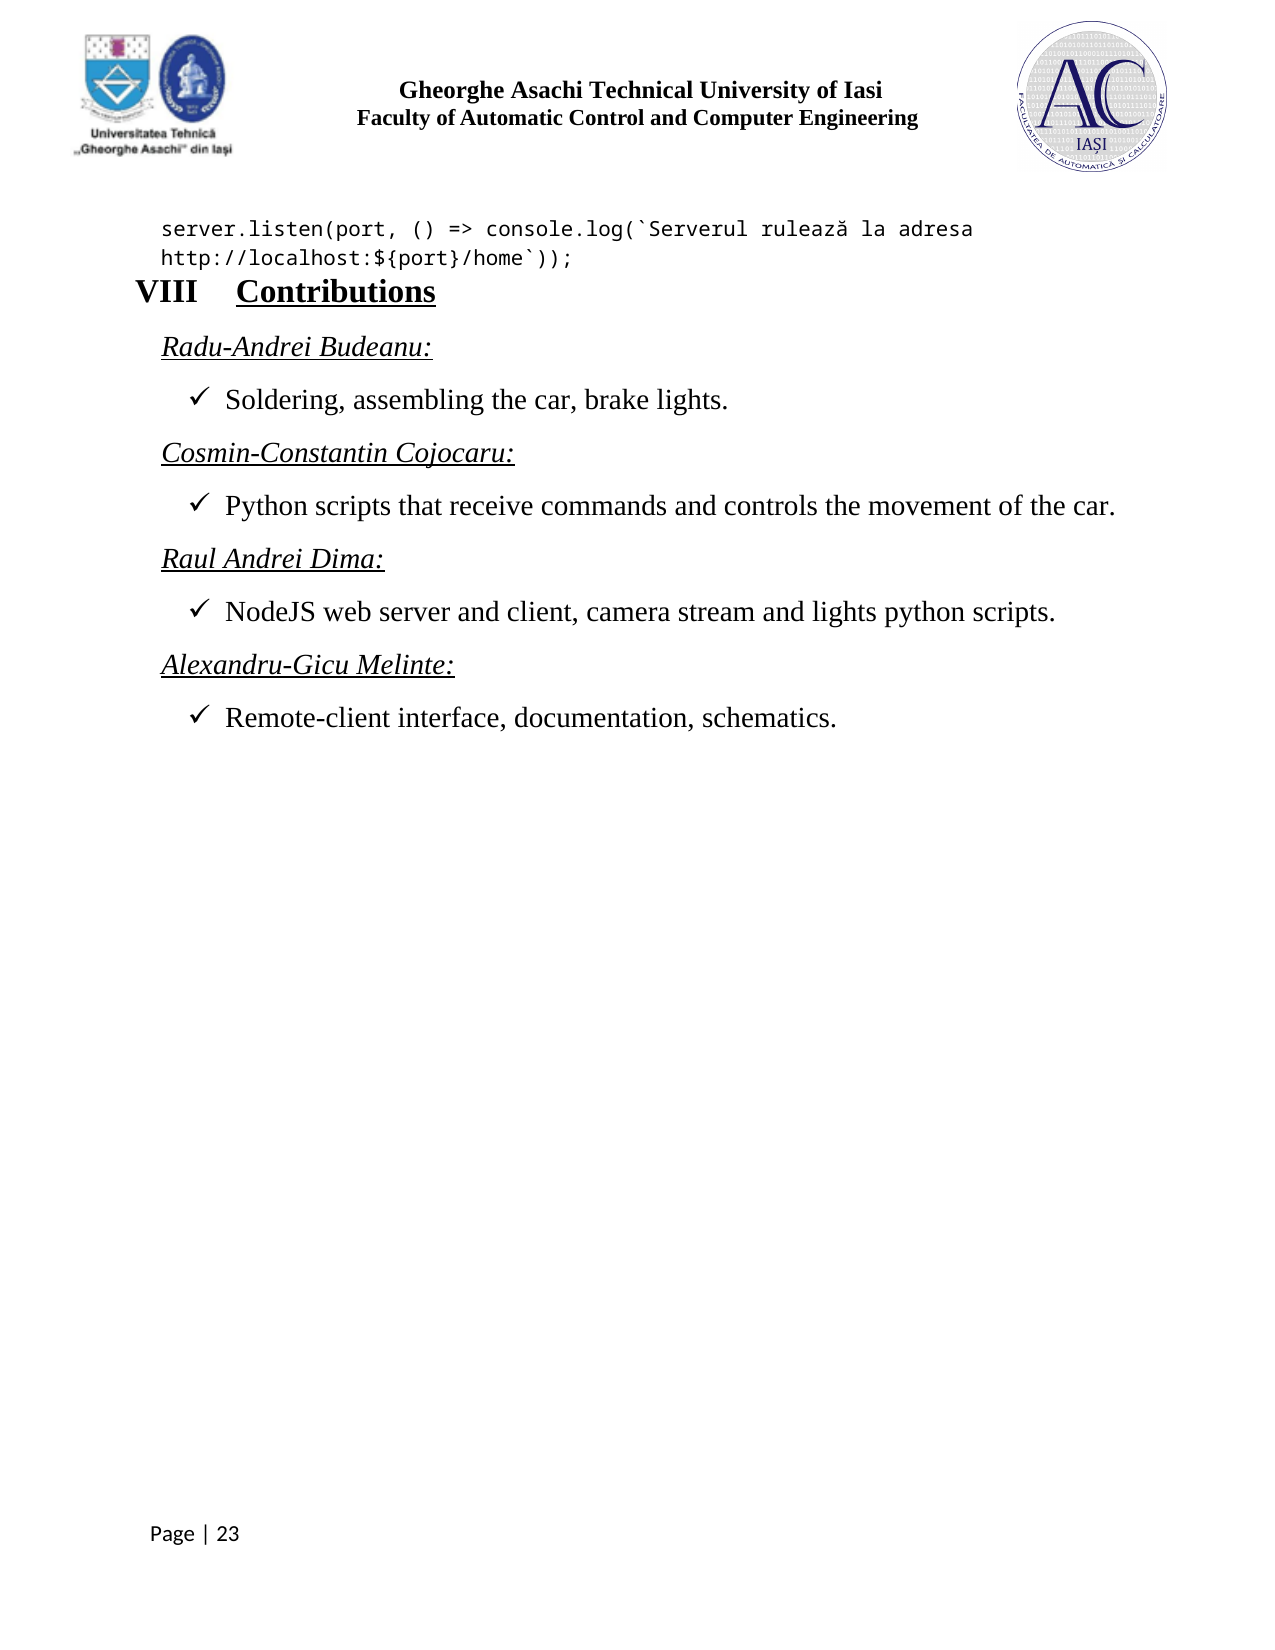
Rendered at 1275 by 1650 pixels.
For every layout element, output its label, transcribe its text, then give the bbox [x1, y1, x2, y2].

list NodeJS web server and client, camera stream and lights python scripts. [187, 594, 1125, 627]
list Contributions [198, 271, 1125, 310]
picture [1017, 21, 1167, 172]
list Python scripts that receive commands and controls the movement of the car. [187, 488, 1125, 522]
text Raul Andrei Dima: [161, 541, 1125, 574]
list Soldering, assembling the car, brake lights. [187, 382, 1125, 416]
list Remote-client interface, documentation, schematics. [187, 700, 1125, 733]
picture [48, 22, 261, 173]
text Radu-Andrei Budeanu: [161, 329, 1125, 363]
text Alexandru-Gicu Melinte: [161, 647, 1125, 681]
text server.listen(port, () => console.log(`Serverul rulează la adresa http://localhost:${port}/home`)); [161, 214, 1125, 271]
text Cosmin-Constantin Cojocaru: [161, 435, 1125, 469]
